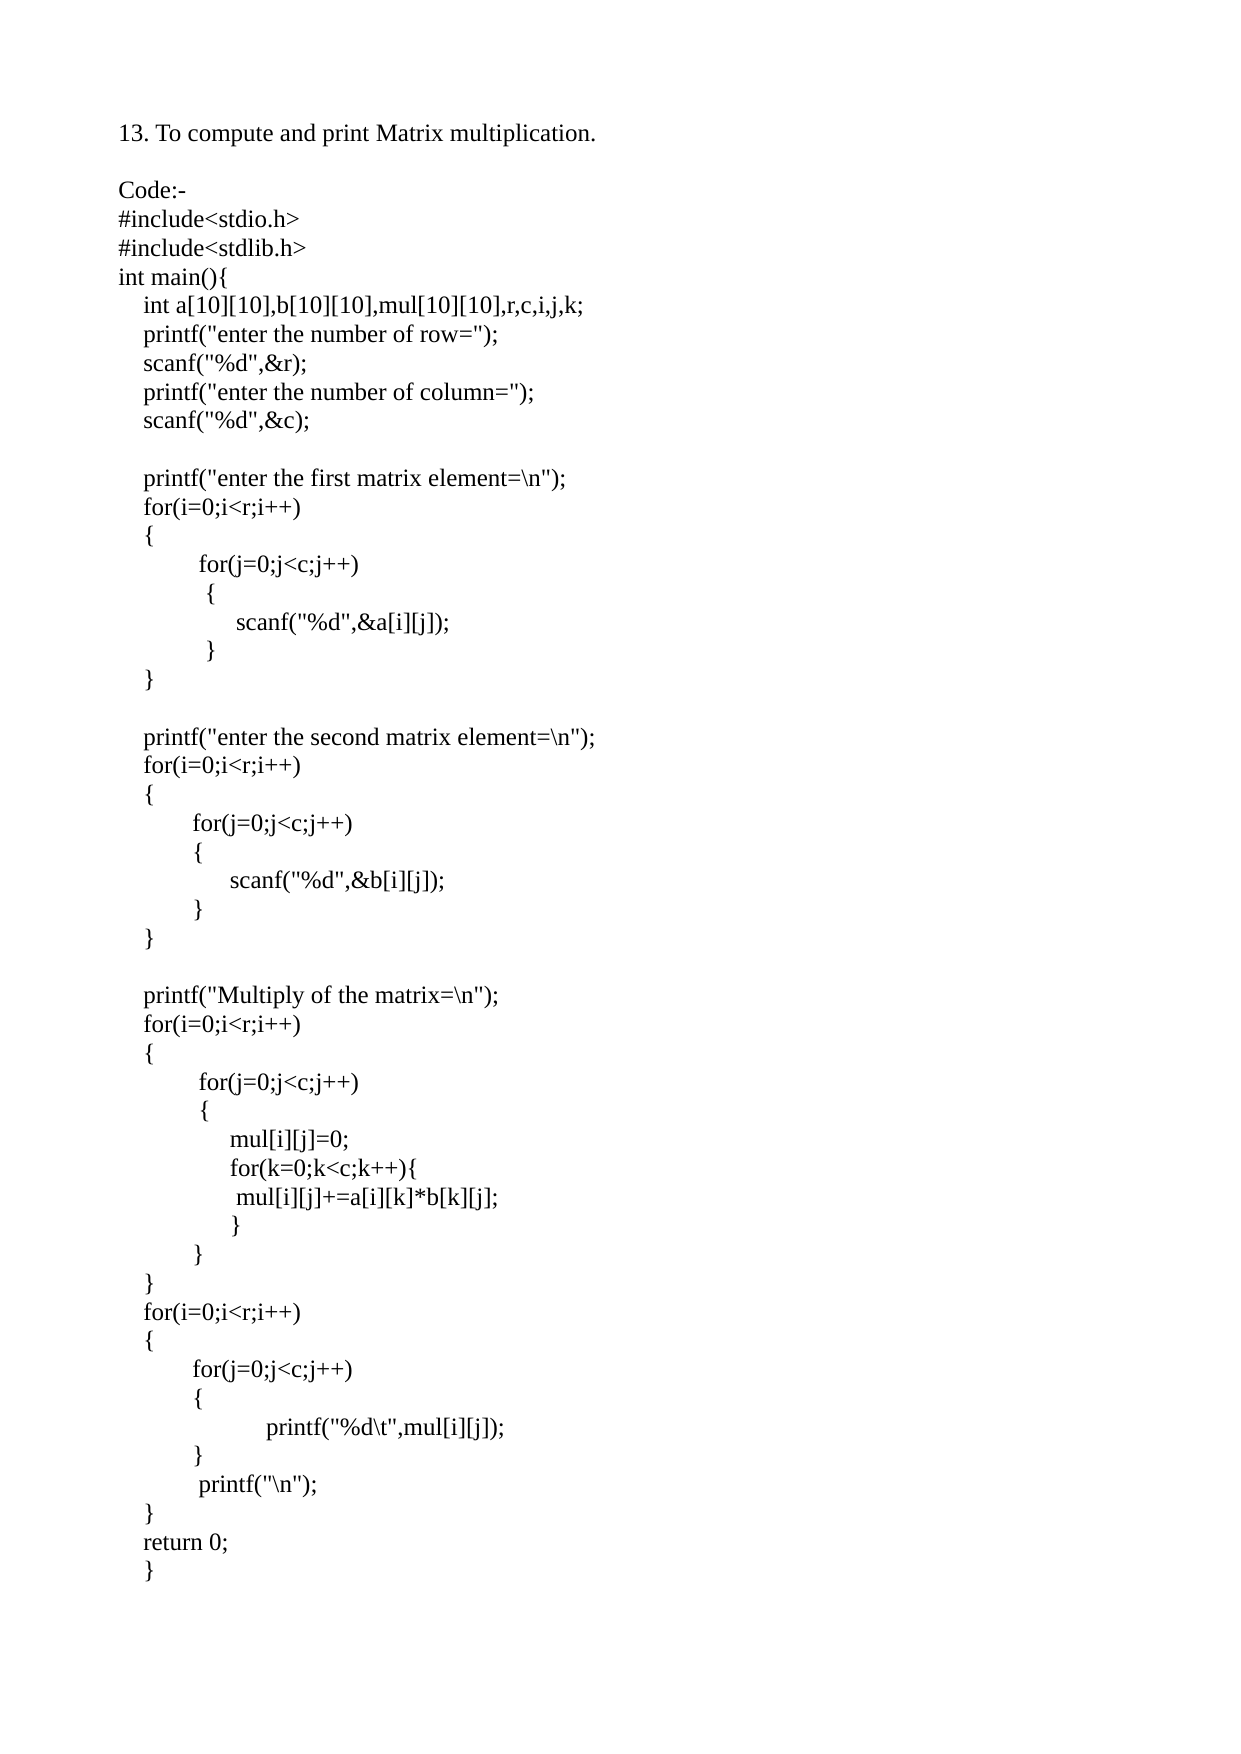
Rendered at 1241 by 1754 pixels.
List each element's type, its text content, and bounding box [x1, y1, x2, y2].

text } [118, 894, 1122, 923]
text int a[10][10],b[10][10],mul[10][10],r,c,i,j,k; [118, 291, 1122, 319]
text { [118, 1096, 1122, 1124]
text } [118, 664, 1122, 693]
text { [118, 1326, 1122, 1354]
text } [118, 1211, 1122, 1239]
text 13. To compute and print Matrix multiplication. [118, 118, 1122, 147]
text { [118, 837, 1122, 866]
text for(j=0;j<c;j++) [118, 549, 1122, 578]
text for(i=0;i<r;i++) [118, 751, 1122, 779]
text for(k=0;k<c;k++){ [118, 1153, 1122, 1182]
text for(j=0;j<c;j++) [118, 808, 1122, 837]
text { [118, 578, 1122, 607]
text { [118, 779, 1122, 808]
text for(j=0;j<c;j++) [118, 1067, 1122, 1096]
text int main(){ [118, 262, 1122, 291]
text } [118, 923, 1122, 952]
text } [118, 1498, 1122, 1527]
text scanf("%d",&b[i][j]); [118, 866, 1122, 894]
text return 0; [118, 1527, 1122, 1556]
text } [118, 1556, 1122, 1584]
text printf("\n"); [118, 1469, 1122, 1498]
text } [118, 1239, 1122, 1268]
text #include<stdio.h> [118, 204, 1122, 233]
text printf("Multiply of the matrix=\n"); [118, 981, 1122, 1009]
text } [118, 1268, 1122, 1297]
text mul[i][j]=0; [118, 1124, 1122, 1153]
text mul[i][j]+=a[i][k]*b[k][j]; [118, 1182, 1122, 1211]
text printf("enter the first matrix element=\n"); [118, 463, 1122, 492]
text { [118, 1038, 1122, 1067]
text } [118, 1441, 1122, 1469]
text printf("enter the number of column="); [118, 377, 1122, 406]
text for(j=0;j<c;j++) [118, 1354, 1122, 1383]
text printf("enter the second matrix element=\n"); [118, 722, 1122, 751]
text for(i=0;i<r;i++) [118, 1297, 1122, 1326]
text { [118, 1383, 1122, 1412]
text scanf("%d",&c); [118, 406, 1122, 434]
text { [118, 521, 1122, 549]
text printf("%d\t",mul[i][j]); [118, 1412, 1122, 1441]
text for(i=0;i<r;i++) [118, 492, 1122, 521]
text for(i=0;i<r;i++) [118, 1009, 1122, 1038]
text } [118, 636, 1122, 664]
text #include<stdlib.h> [118, 233, 1122, 262]
text scanf("%d",&a[i][j]); [118, 607, 1122, 636]
text scanf("%d",&r); [118, 348, 1122, 377]
text Code:- [118, 176, 1122, 204]
text printf("enter the number of row="); [118, 319, 1122, 348]
